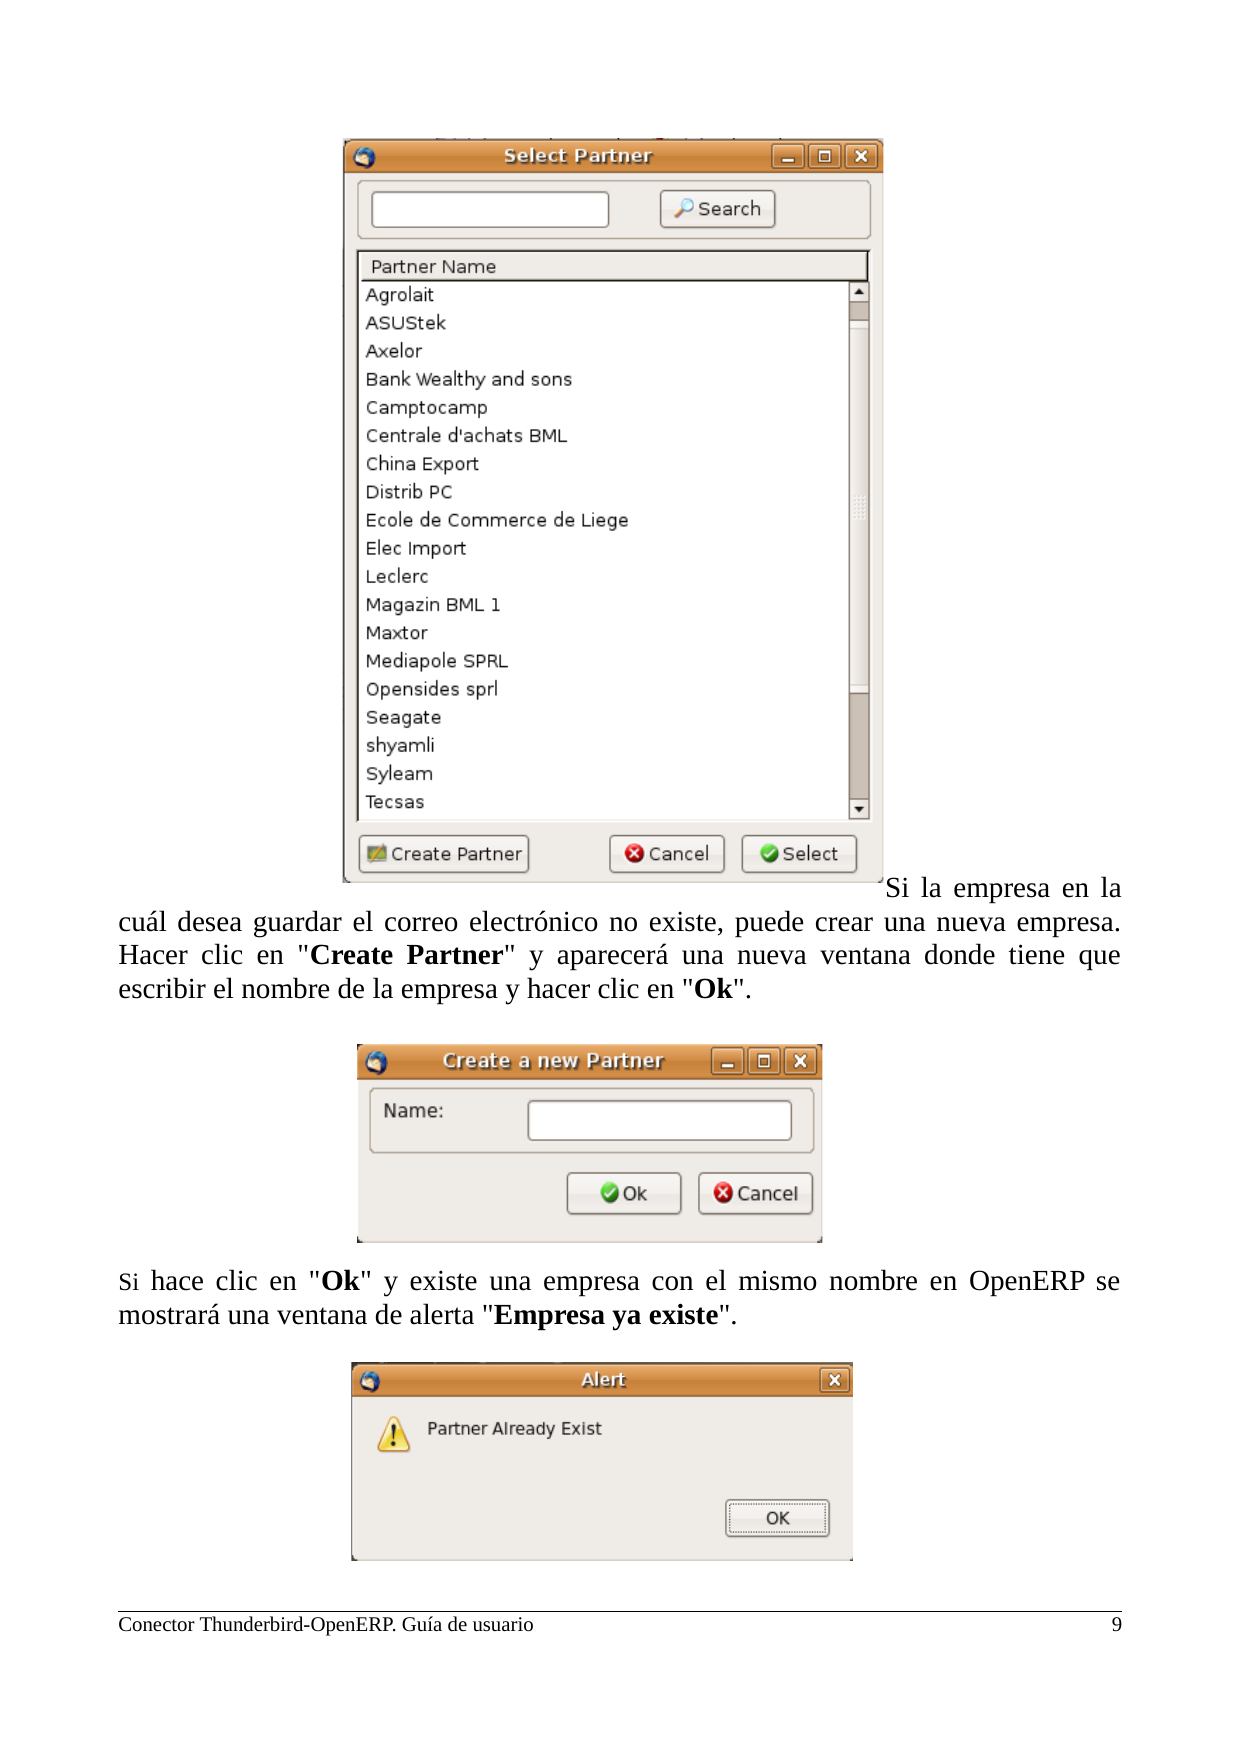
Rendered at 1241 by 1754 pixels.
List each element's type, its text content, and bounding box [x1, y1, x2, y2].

picture [342, 138, 884, 883]
picture [351, 1362, 853, 1561]
text Si la empresa en la cuál desea guardar el correo electrónico no existe, puede crear una nueva empresa. Hacer clic en "Create Partner" y aparecerá una nueva ventana donde tiene que escribir el nombre de la empresa y hacer clic en "Ok". [118, 870, 1122, 1004]
text Si hace clic en "Ok" y existe una empresa con el mismo nombre en OpenERP se mostrará una ventana de alerta "Empresa ya existe". [118, 1263, 1122, 1330]
picture [357, 1044, 823, 1243]
